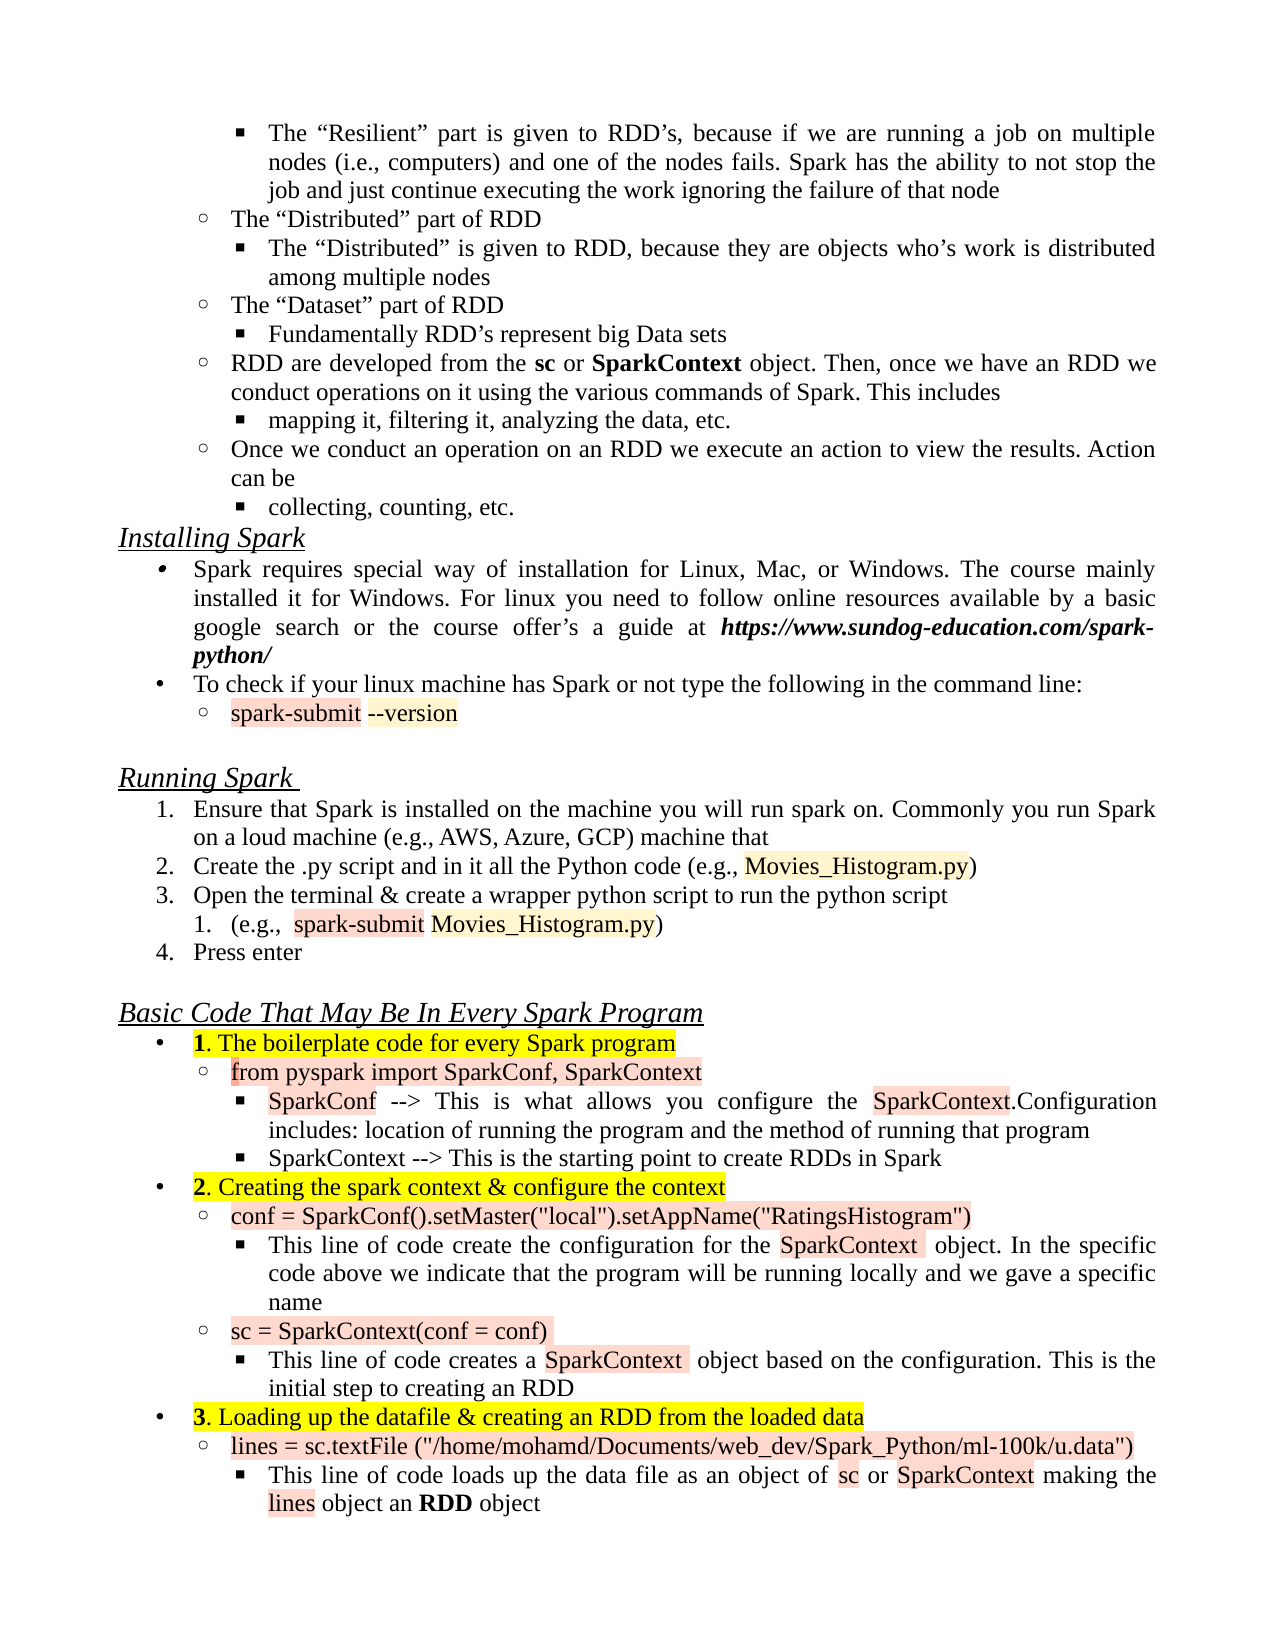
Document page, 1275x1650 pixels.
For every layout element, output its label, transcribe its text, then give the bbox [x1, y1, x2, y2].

list RDD are developed from the sc or SparkContext object. Then, once we have an RDD we conduct operations on it using the various commands of Spark. This includes [193, 348, 1157, 406]
list spark-submit --version [193, 698, 1157, 727]
list SparkContext --> This is the starting point to create RDDs in Spark [231, 1143, 1157, 1172]
list This line of code loads up the data file as an object of sc or SparkContext making the lines object an RDD object [231, 1460, 1157, 1517]
list This line of code creates a SparkContext object based on the configuration. This is the initial step to creating an RDD [231, 1345, 1157, 1402]
list (e.g., spark-submit Movies_Histogram.py) [193, 909, 1157, 937]
list The “Resilient” part is given to RDD’s, because if we are running a job on multiple nodes (i.e., computers) and one of the nodes fails. Spark has the ability to not stop the job and just continue executing the work ignoring the failure of that node [231, 118, 1157, 204]
list Create the .py script and in it all the Python code (e.g., Movies_Histogram.py) [156, 851, 1157, 880]
list conf = SparkConf().setMaster("local").setAppName("RatingsHistogram") [193, 1201, 1157, 1230]
text Installing Spark [118, 521, 1157, 554]
text Running Spark [118, 760, 1157, 794]
list Ensure that Spark is installed on the machine you will run spark on. Commonly you run Spark on a loud machine (e.g., AWS, Azure, GCP) machine that [156, 794, 1157, 851]
list This line of code create the configuration for the SparkContext object. In the specific code above we indicate that the program will be running locally and we gave a specific name [231, 1230, 1157, 1316]
list sc = SparkContext(conf = conf) [193, 1316, 1157, 1345]
list 2. Creating the spark context & configure the context [156, 1172, 1157, 1201]
list 1. The boilerplate code for every Spark program [156, 1028, 1157, 1057]
list from pyspark import SparkConf, SparkContext [193, 1057, 1157, 1086]
list Open the terminal & create a wrapper python script to run the python script [156, 880, 1157, 909]
list mapping it, filtering it, analyzing the data, etc. [231, 406, 1157, 434]
list SparkConf --> This is what allows you configure the SparkContext.Configuration includes: location of running the program and the method of running that program [231, 1086, 1157, 1143]
list To check if your linux machine has Spark or not type the following in the command line: [156, 669, 1157, 698]
text Basic Code That May Be In Every Spark Program [118, 995, 1157, 1028]
list Once we conduct an operation on an RDD we execute an action to view the results. Action can be [193, 434, 1157, 492]
list Press enter [156, 937, 1157, 966]
list Spark requires special way of installation for Linux, Mac, or Windows. The course mainly installed it for Windows. For linux you need to follow online resources available by a basic google search or the course offer’s a guide at https://www.sundog-education.com/spark-python/ [156, 554, 1157, 669]
list lines = sc.textFile ("/home/mohamd/Documents/web_dev/Spark_Python/ml-100k/u.data") [193, 1431, 1157, 1460]
list The “Dataset” part of RDD [193, 291, 1157, 319]
list Fundamentally RDD’s represent big Data sets [231, 319, 1157, 348]
list The “Distributed” is given to RDD, because they are objects who’s work is distributed among multiple nodes [231, 233, 1157, 291]
list collecting, counting, etc. [231, 492, 1157, 521]
list The “Distributed” part of RDD [193, 204, 1157, 233]
list 3. Loading up the datafile & creating an RDD from the loaded data [156, 1402, 1157, 1431]
